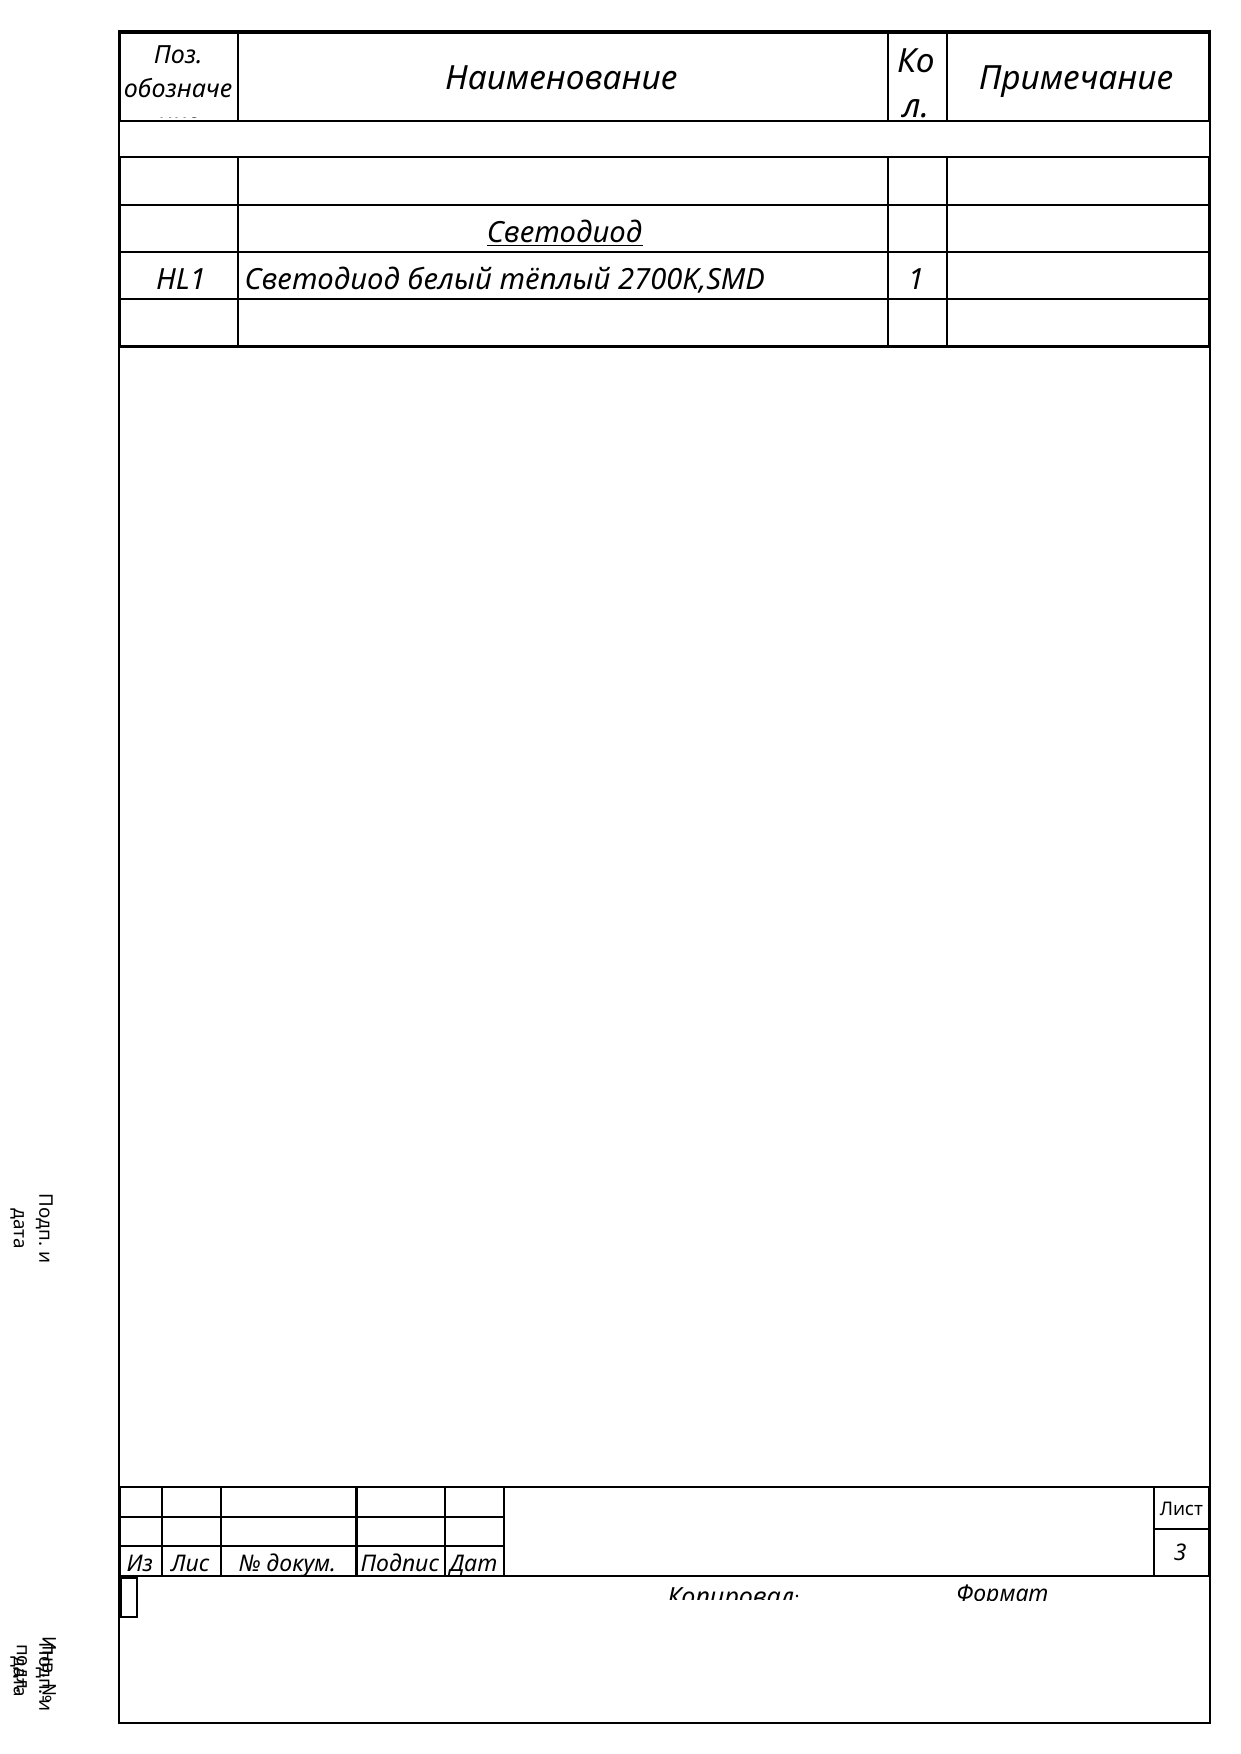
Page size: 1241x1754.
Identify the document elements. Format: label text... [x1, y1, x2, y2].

table_cell Светодиод [239, 206, 887, 251]
table_cell [121, 158, 237, 203]
table_cell [239, 300, 887, 345]
table_cell [948, 300, 1208, 345]
table_cell [889, 300, 946, 345]
table_cell [948, 206, 1208, 251]
table_cell [121, 206, 237, 251]
table_cell [889, 158, 946, 203]
table_cell [948, 158, 1208, 203]
table_cell [239, 158, 887, 203]
table_cell Светодиод белый тёплый 2700K,SMD 3.5x2.8x0.8мм [239, 253, 887, 298]
table_cell 1 [889, 253, 946, 298]
table_cell [948, 253, 1208, 298]
table_cell [121, 300, 237, 345]
table_cell [889, 206, 946, 251]
table_cell HL1 [121, 253, 237, 298]
